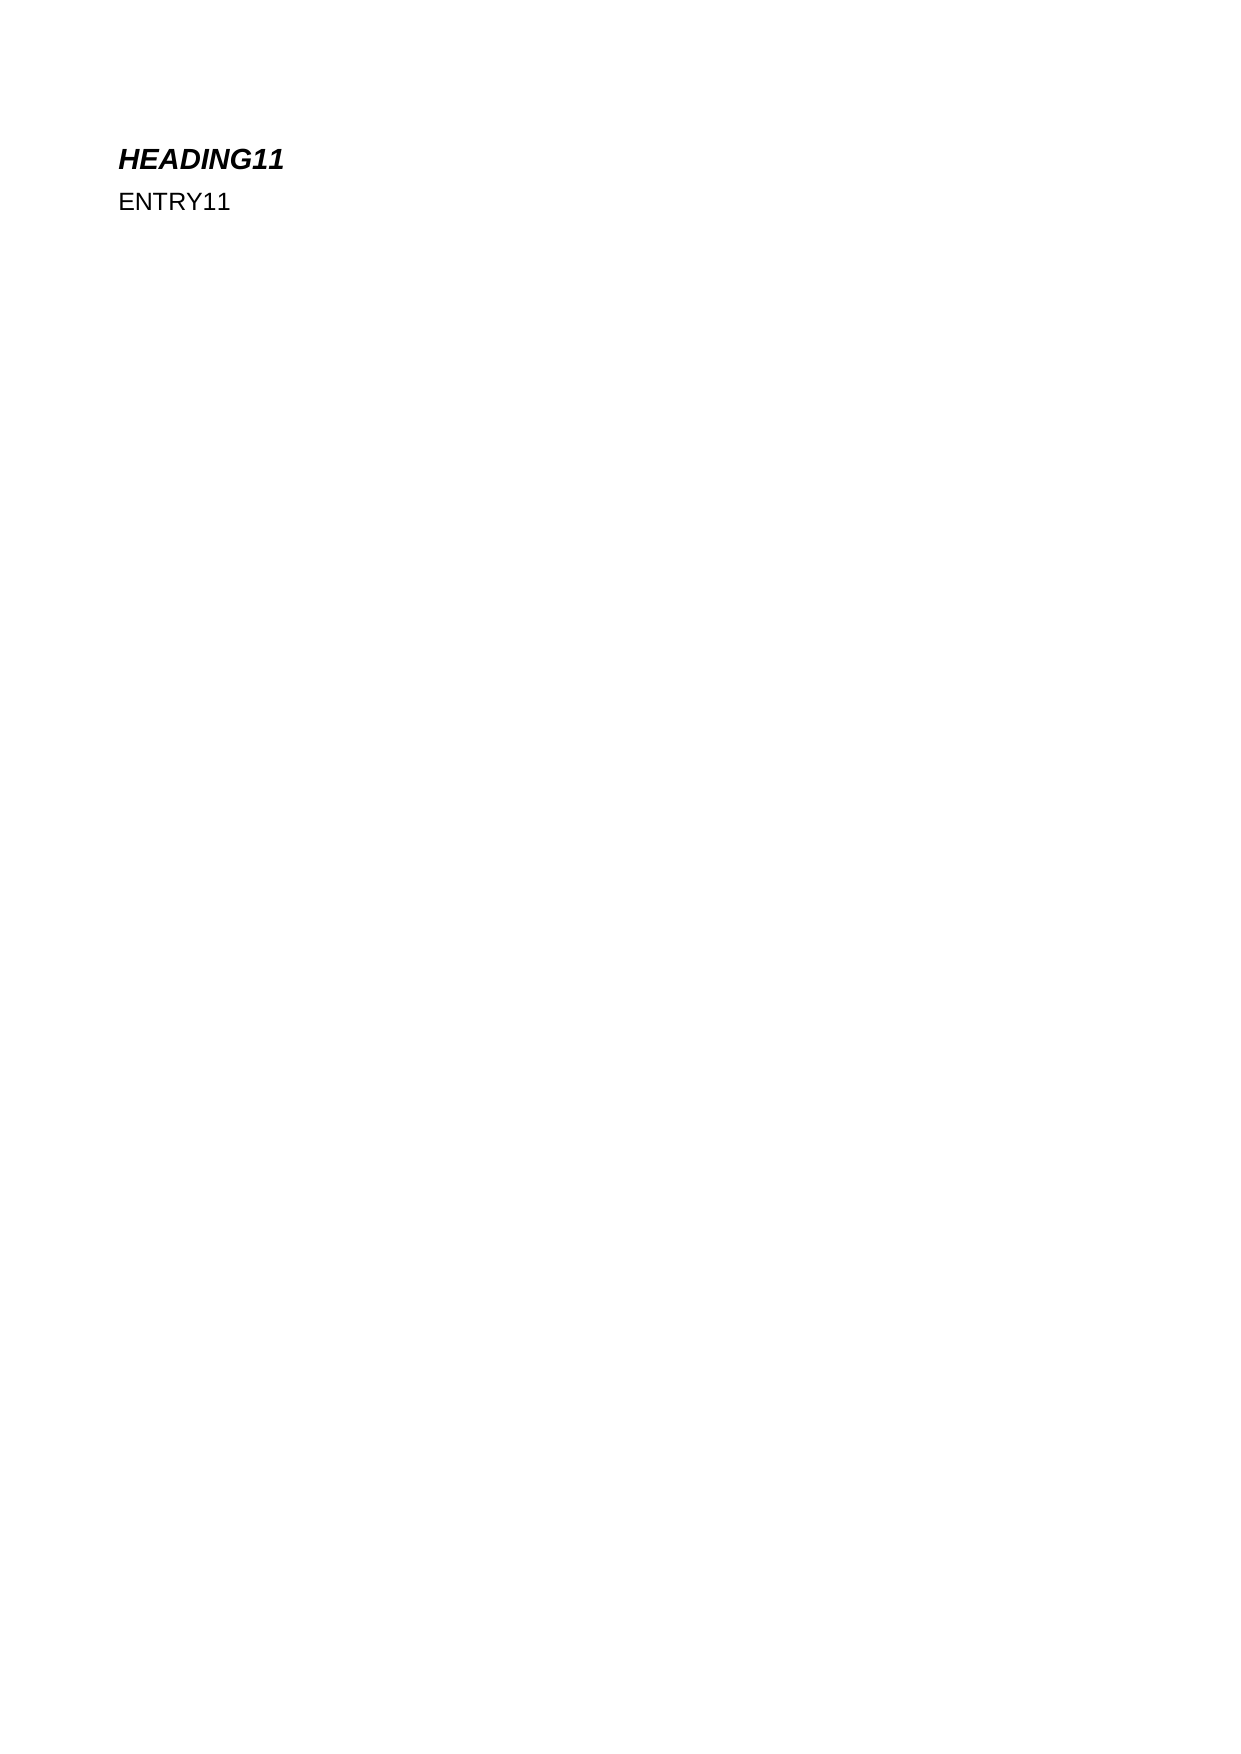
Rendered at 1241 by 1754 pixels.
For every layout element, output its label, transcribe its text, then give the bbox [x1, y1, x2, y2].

subtitle HEADING11 [118, 143, 1122, 176]
text ENTRY11 [118, 188, 1122, 244]
